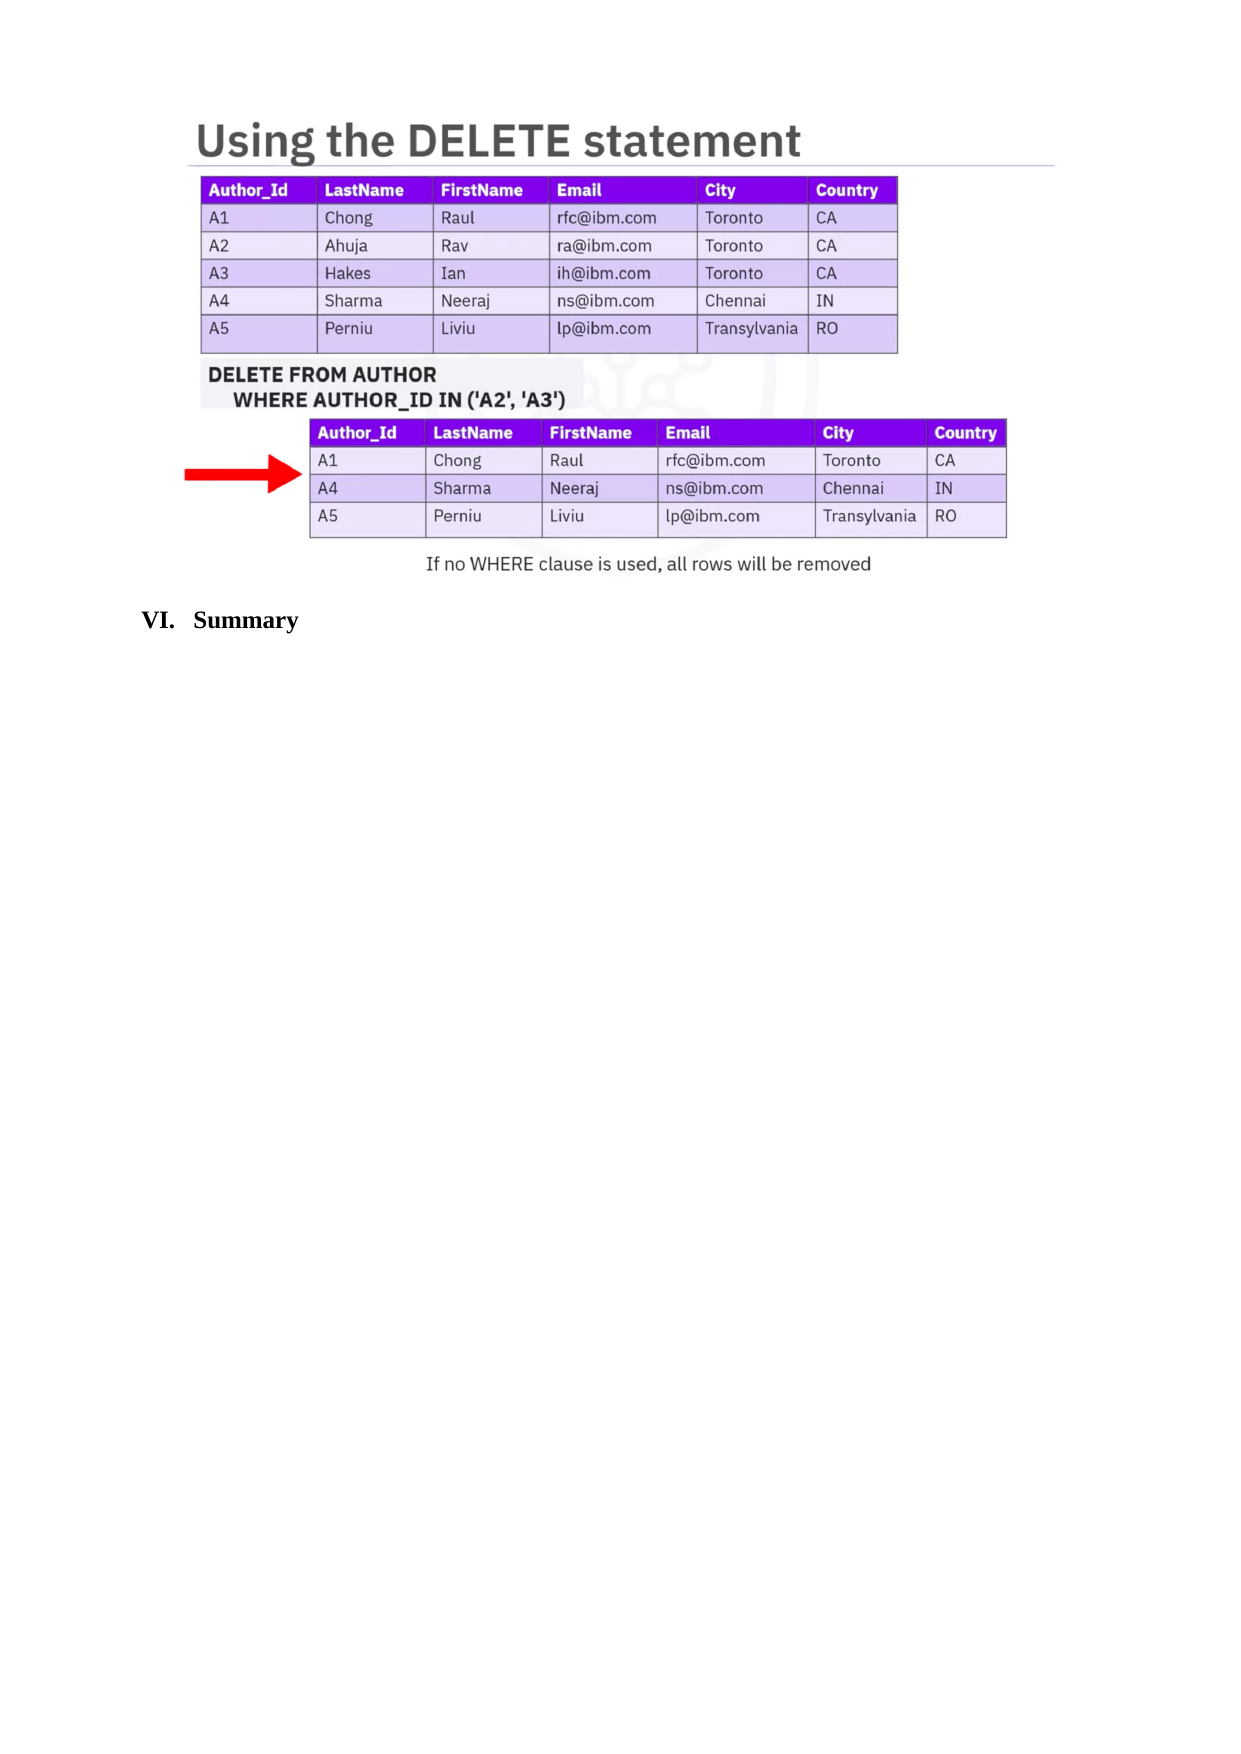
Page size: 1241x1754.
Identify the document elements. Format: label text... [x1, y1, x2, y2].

list Summary [175, 605, 1122, 634]
picture [118, 118, 1123, 577]
